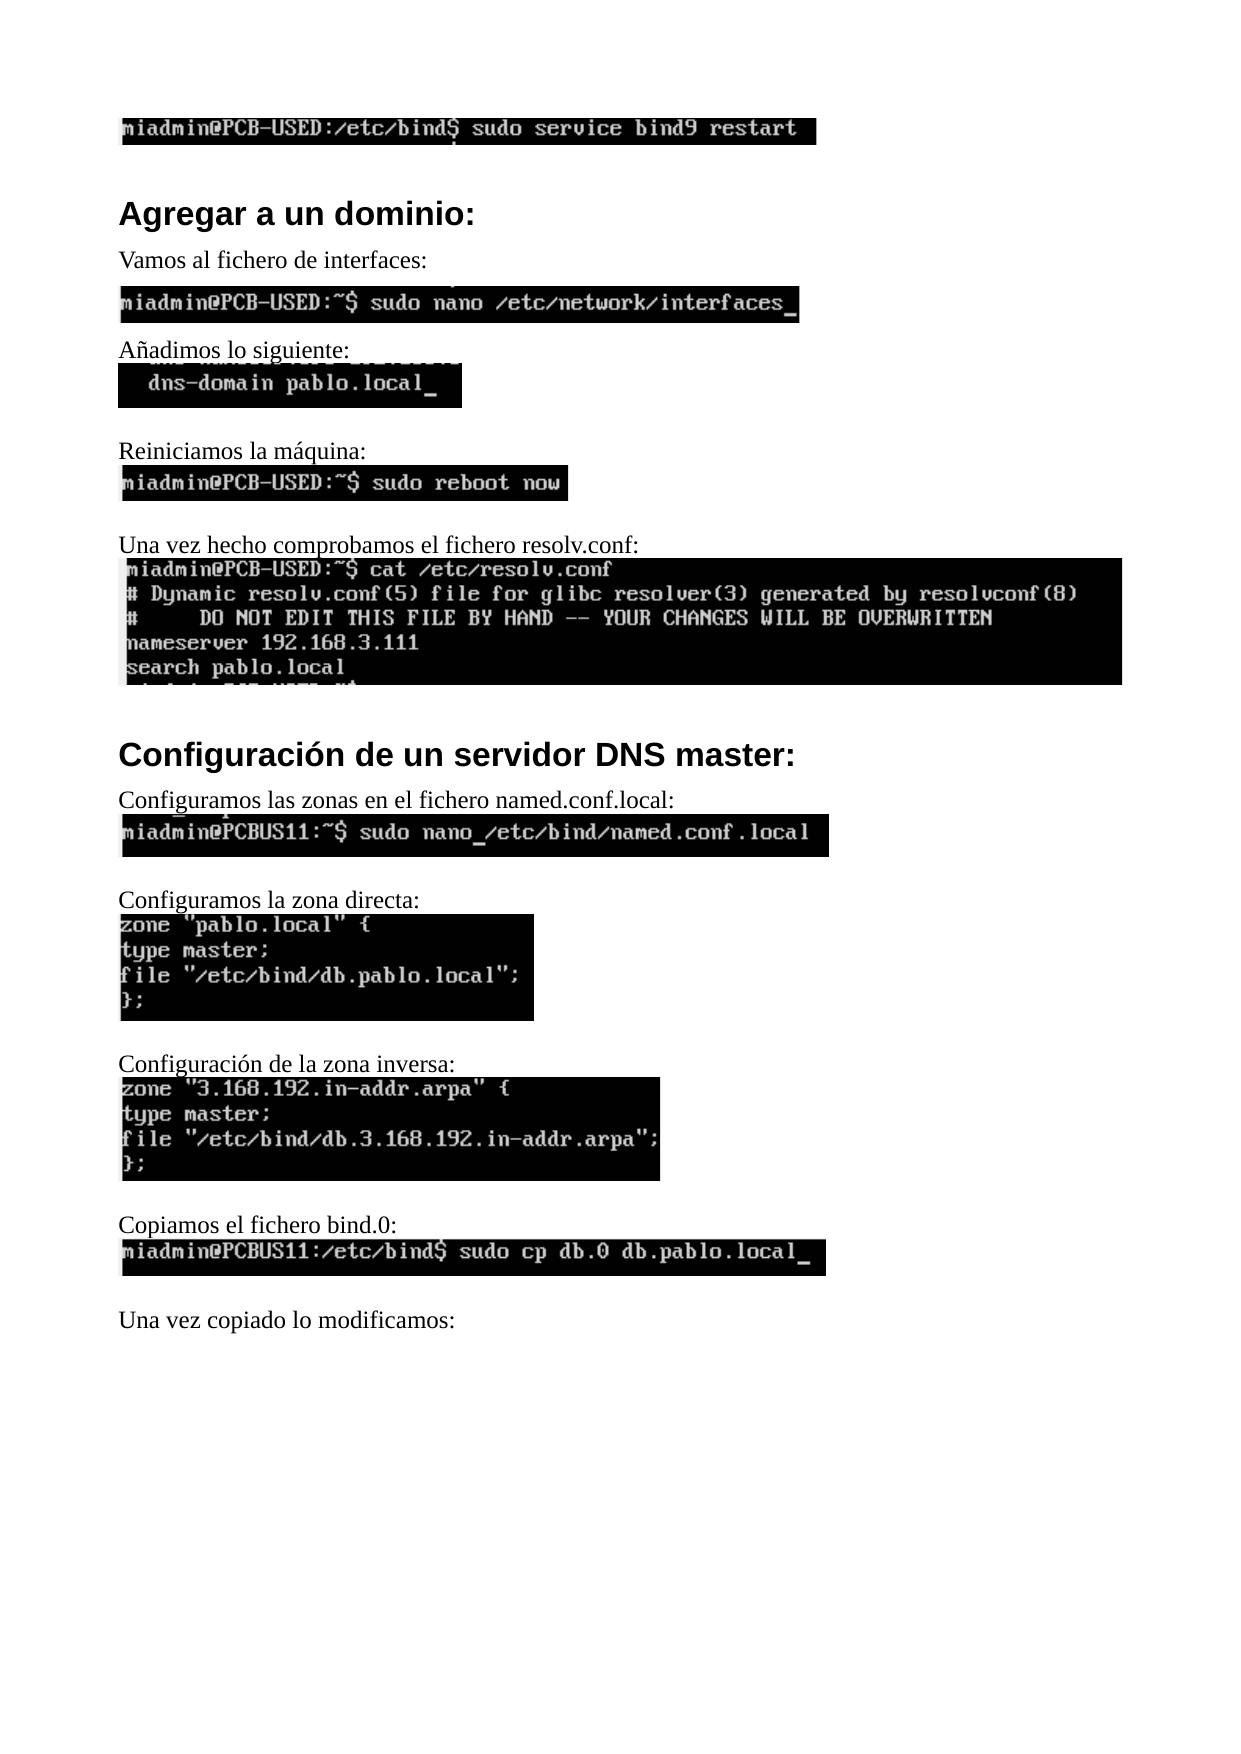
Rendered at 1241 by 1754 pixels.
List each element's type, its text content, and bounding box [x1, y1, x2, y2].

text Una vez hecho comprobamos el fichero resolv.conf: [118, 530, 1122, 558]
picture [118, 814, 829, 857]
picture [118, 1077, 661, 1181]
picture [118, 1238, 826, 1276]
picture [118, 286, 800, 323]
text Configuramos las zonas en el fichero named.conf.local: [118, 786, 1122, 814]
subtitle Agregar a un dominio: [118, 194, 1122, 233]
text Vamos al fichero de interfaces: [118, 245, 1122, 274]
text Configuración de la zona inversa: [118, 1049, 1122, 1078]
text Configuramos la zona directa: [118, 885, 1122, 914]
text Reiniciamos la máquina: [118, 436, 1122, 465]
subtitle Configuración de un servidor DNS master: [118, 734, 1122, 773]
text Copiamos el fichero bind.0: [118, 1210, 1122, 1238]
picture [118, 465, 569, 501]
text Una vez copiado lo modificamos: [118, 1305, 1122, 1333]
picture [118, 914, 534, 1021]
picture [118, 363, 462, 408]
picture [118, 558, 1123, 685]
picture [118, 118, 817, 145]
text Añadimos lo siguiente: [118, 335, 1122, 364]
